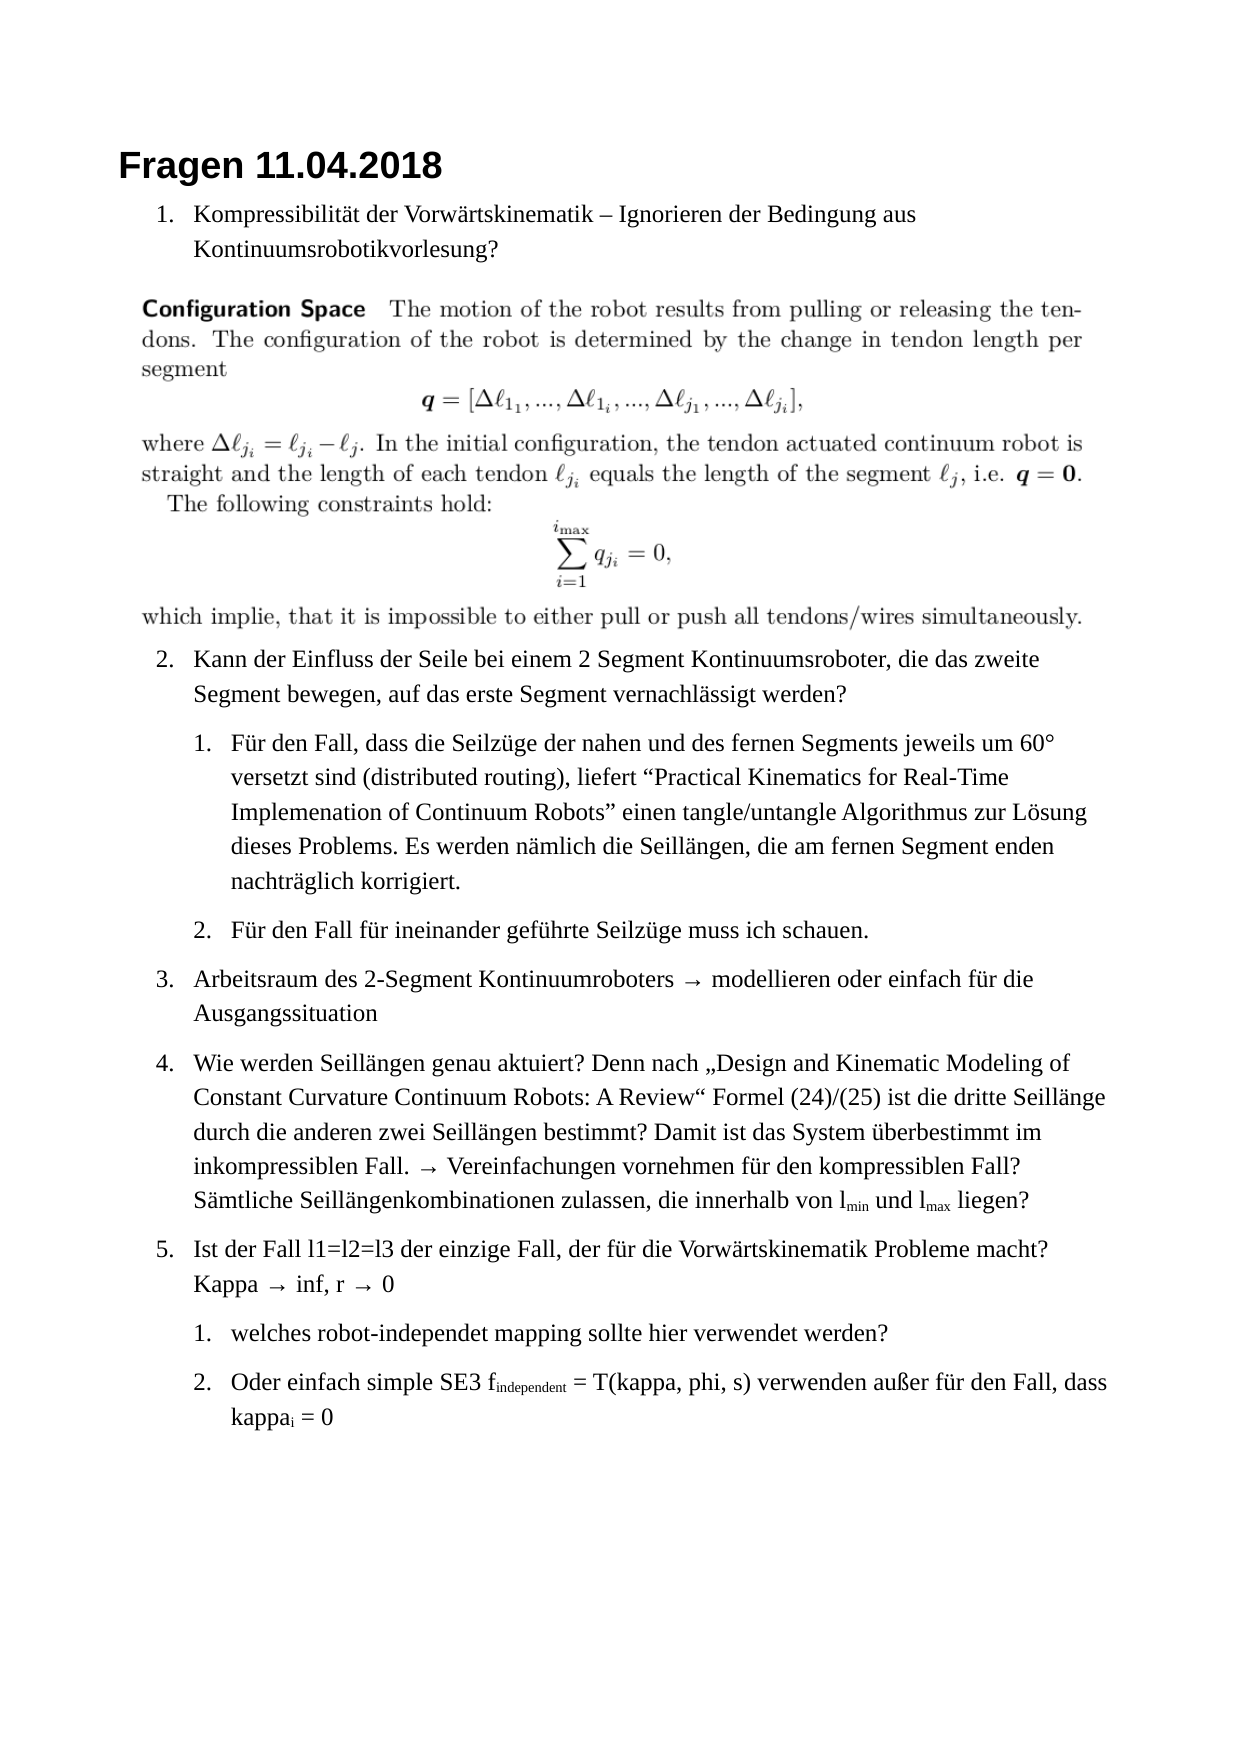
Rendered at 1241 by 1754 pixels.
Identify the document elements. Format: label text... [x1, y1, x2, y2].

list Für den Fall für ineinander geführte Seilzüge muss ich schauen. [193, 915, 1122, 944]
list Für den Fall, dass die Seilzüge der nahen und des fernen Segments jeweils um 60° versetzt sind (distributed routing), liefert “Practical Kinematics for Real-Time Implemenation of Continuum Robots” einen tangle/untangle Algorithmus zur Lösung dieses Problems. Es werden nämlich die Seillängen, die am fernen Segment enden nachträglich korrigiert. [193, 728, 1122, 895]
list Kompressibilität der Vorwärtskinematik – Ignorieren der Bedingung aus Kontinuumsrobotikvorlesung? [156, 199, 1122, 262]
list welches robot-independet mapping sollte hier verwendet werden? [193, 1318, 1122, 1347]
subtitle Fragen 11.04.2018 [118, 143, 1122, 187]
list Ist der Fall l1=l2=l3 der einzige Fall, der für die Vorwärtskinematik Probleme macht? Kappa → inf, r → 0 [156, 1234, 1122, 1298]
list Arbeitsraum des 2-Segment Kontinuumroboters → modellieren oder einfach für die Ausgangssituation [156, 964, 1122, 1027]
list Oder einfach simple SE3 findependent = T(kappa, phi, s) verwenden außer für den Fall, dass kappai = 0 [193, 1367, 1122, 1465]
list Wie werden Seillängen genau aktuiert? Denn nach „Design and Kinematic Modeling of Constant Curvature Continuum Robots: A Review“ Formel (24)/(25) ist die dritte Seillänge durch die anderen zwei Seillängen bestimmt? Damit ist das System überbestimmt im inkompressiblen Fall. → Vereinfachungen vornehmen für den kompressiblen Fall? Sämtliche Seillängenkombinationen zulassen, die innerhalb von lmin und lmax liegen? [156, 1048, 1122, 1214]
picture [132, 282, 1099, 639]
list Kann der Einfluss der Seile bei einem 2 Segment Kontinuumsroboter, die das zweite Segment bewegen, auf das erste Segment vernachlässigt werden? [156, 283, 1122, 708]
